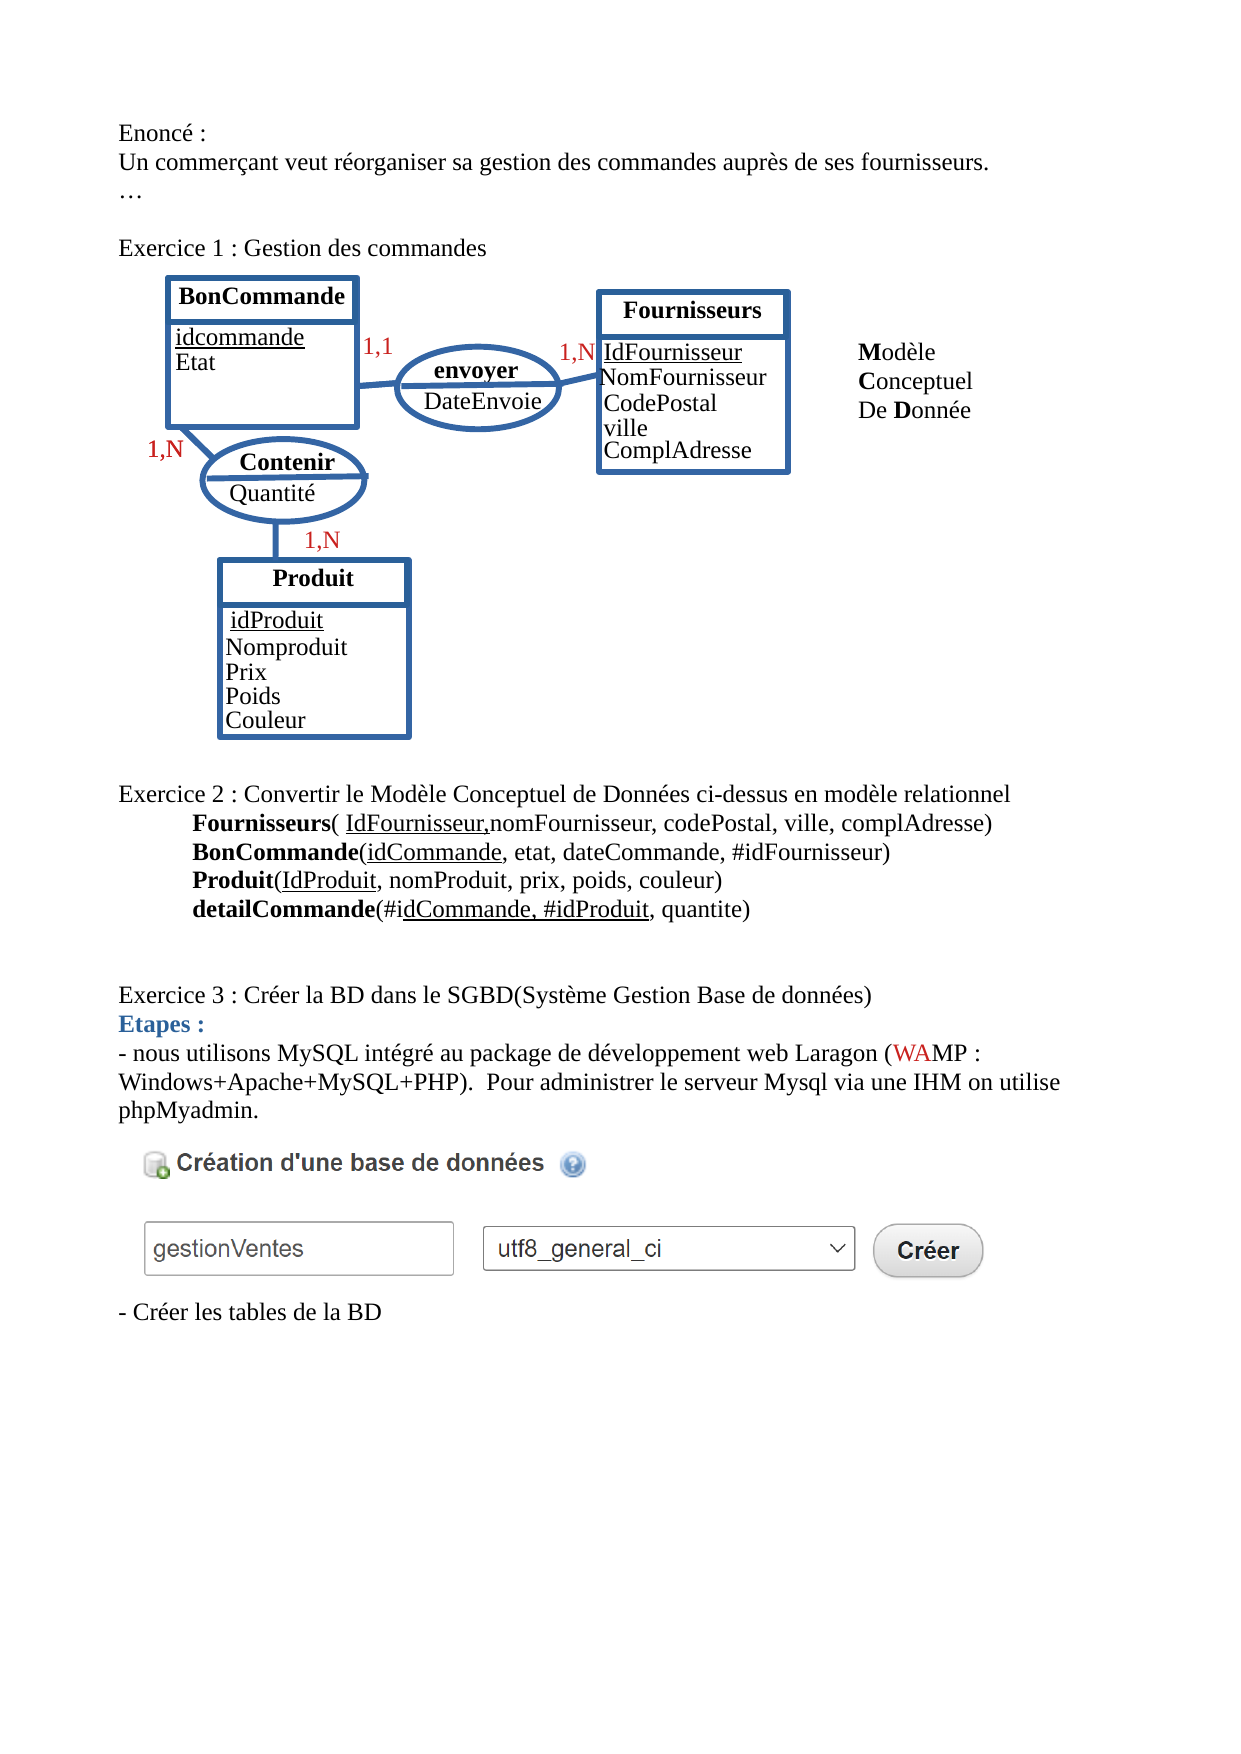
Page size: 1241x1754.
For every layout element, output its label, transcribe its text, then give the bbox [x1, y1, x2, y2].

text Etapes : [118, 1009, 1122, 1038]
text Exercice 3 : Créer la BD dans le SGBD(Système Gestion Base de données) [118, 981, 1122, 1009]
text Enoncé : [118, 118, 1122, 147]
text detailCommande(#idCommande, #idProduit, quantite) [118, 894, 1122, 923]
text … [118, 176, 1122, 204]
text Un commerçant veut réorganiser sa gestion des commandes auprès de ses fournisseurs. [118, 147, 1122, 176]
text - nous utilisons MySQL intégré au package de développement web Laragon (WAMP : Windows+Apache+MySQL+PHP). Pour administrer le serveur Mysql via une IHM on utilise phpMyadmin. [118, 1038, 1122, 1124]
text Fournisseurs( IdFournisseur,nomFournisseur, codePostal, ville, complAdresse) [118, 808, 1122, 837]
text Exercice 1 : Gestion des commandes [118, 233, 1122, 262]
text Exercice 2 : Convertir le Modèle Conceptuel de Données ci-dessus en modèle relationnel [118, 779, 1122, 808]
text Produit(IdProduit, nomProduit, prix, poids, couleur) [118, 866, 1122, 894]
picture [110, 1139, 997, 1292]
text BonCommande(idCommande, etat, dateCommande, #idFournisseur) [118, 837, 1122, 866]
text - Créer les tables de la BD [118, 1297, 1122, 1326]
